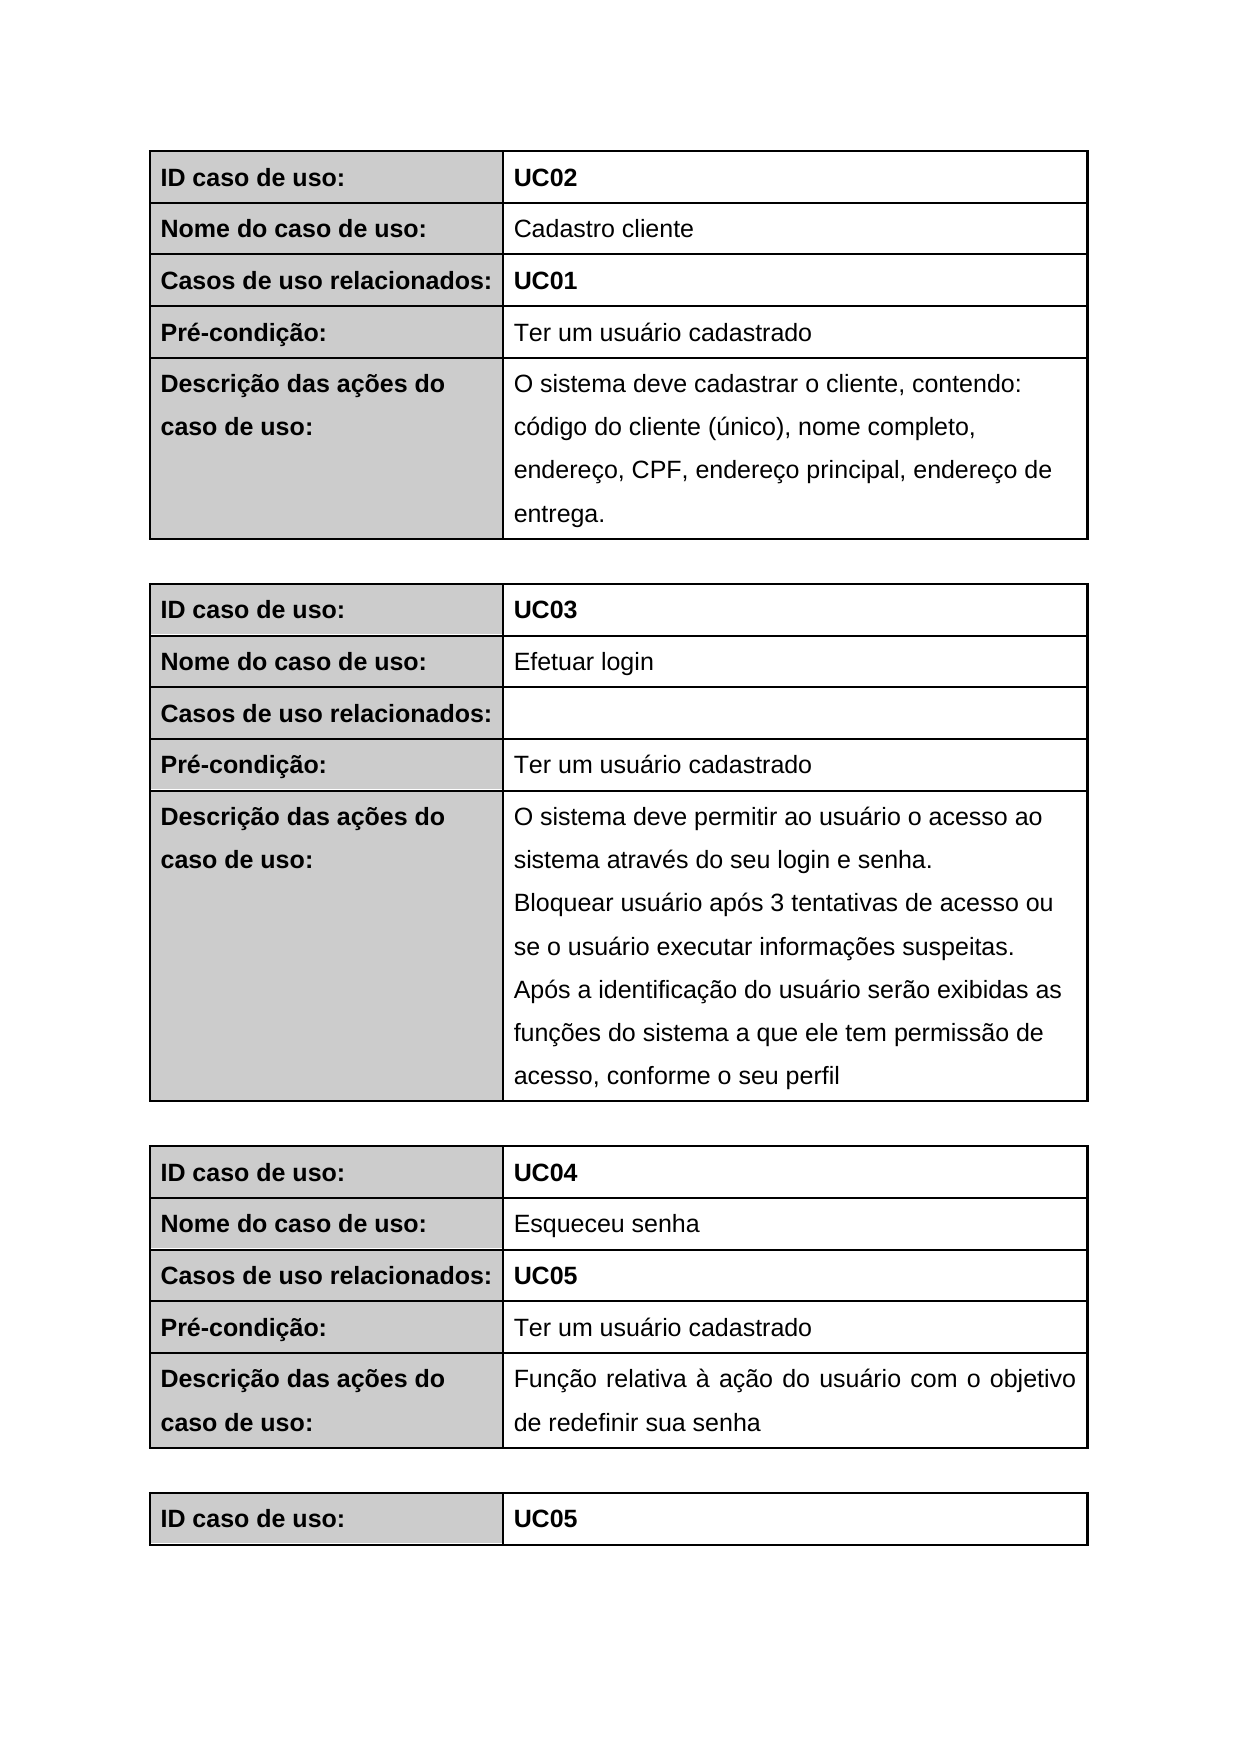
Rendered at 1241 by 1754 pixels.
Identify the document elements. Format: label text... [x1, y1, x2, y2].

table_header UC04 [504, 1147, 1086, 1197]
table_cell Efetuar login [504, 637, 1086, 686]
table_header UC05 [504, 1494, 1086, 1543]
table_cell Nome do caso de uso: [151, 637, 502, 686]
table_cell UC05 [504, 1251, 1086, 1300]
table_cell Esqueceu senha [504, 1199, 1086, 1248]
table_header ID caso de uso: [151, 152, 502, 202]
table_header ID caso de uso: [151, 1494, 502, 1543]
table_header ID caso de uso: [151, 585, 502, 634]
table_header ID caso de uso: [151, 1147, 502, 1197]
table_cell Pré-condição: [151, 307, 502, 357]
table_header UC02 [504, 152, 1086, 202]
table_cell Descrição das ações do caso de uso: [151, 792, 502, 1100]
table_cell UC01 [504, 255, 1086, 305]
table_cell Ter um usuário cadastrado [504, 307, 1086, 357]
table_cell Casos de uso relacionados: [151, 1251, 502, 1300]
table_cell Cadastro cliente [504, 204, 1086, 253]
table_cell Pré-condição: [151, 740, 502, 789]
table_cell Função relativa à ação do usuário com o objetivo de redefinir sua senha [504, 1354, 1086, 1447]
table_cell Pré-condição: [151, 1302, 502, 1352]
table_cell Casos de uso relacionados: [151, 255, 502, 305]
table_cell [504, 688, 1086, 738]
table_cell O sistema deve permitir ao usuário o acesso ao sistema através do seu login e senha. Bloquear usuário após 3 tentativas de acesso ou se o usuário executar informações suspeitas. Após a identificação do usuário serão exibidas as funções do sistema a que ele tem permissão de acesso, conforme o seu perfil [504, 792, 1086, 1100]
table_cell Descrição das ações do caso de uso: [151, 1354, 502, 1447]
table_cell Nome do caso de uso: [151, 204, 502, 253]
table_header UC03 [504, 585, 1086, 634]
table_cell Casos de uso relacionados: [151, 688, 502, 738]
table_cell O sistema deve cadastrar o cliente, contendo: código do cliente (único), nome completo, endereço, CPF, endereço principal, endereço de entrega. [504, 359, 1086, 538]
table_cell Descrição das ações do caso de uso: [151, 359, 502, 538]
table_cell Ter um usuário cadastrado [504, 1302, 1086, 1352]
table_cell Nome do caso de uso: [151, 1199, 502, 1248]
table_cell Ter um usuário cadastrado [504, 740, 1086, 789]
